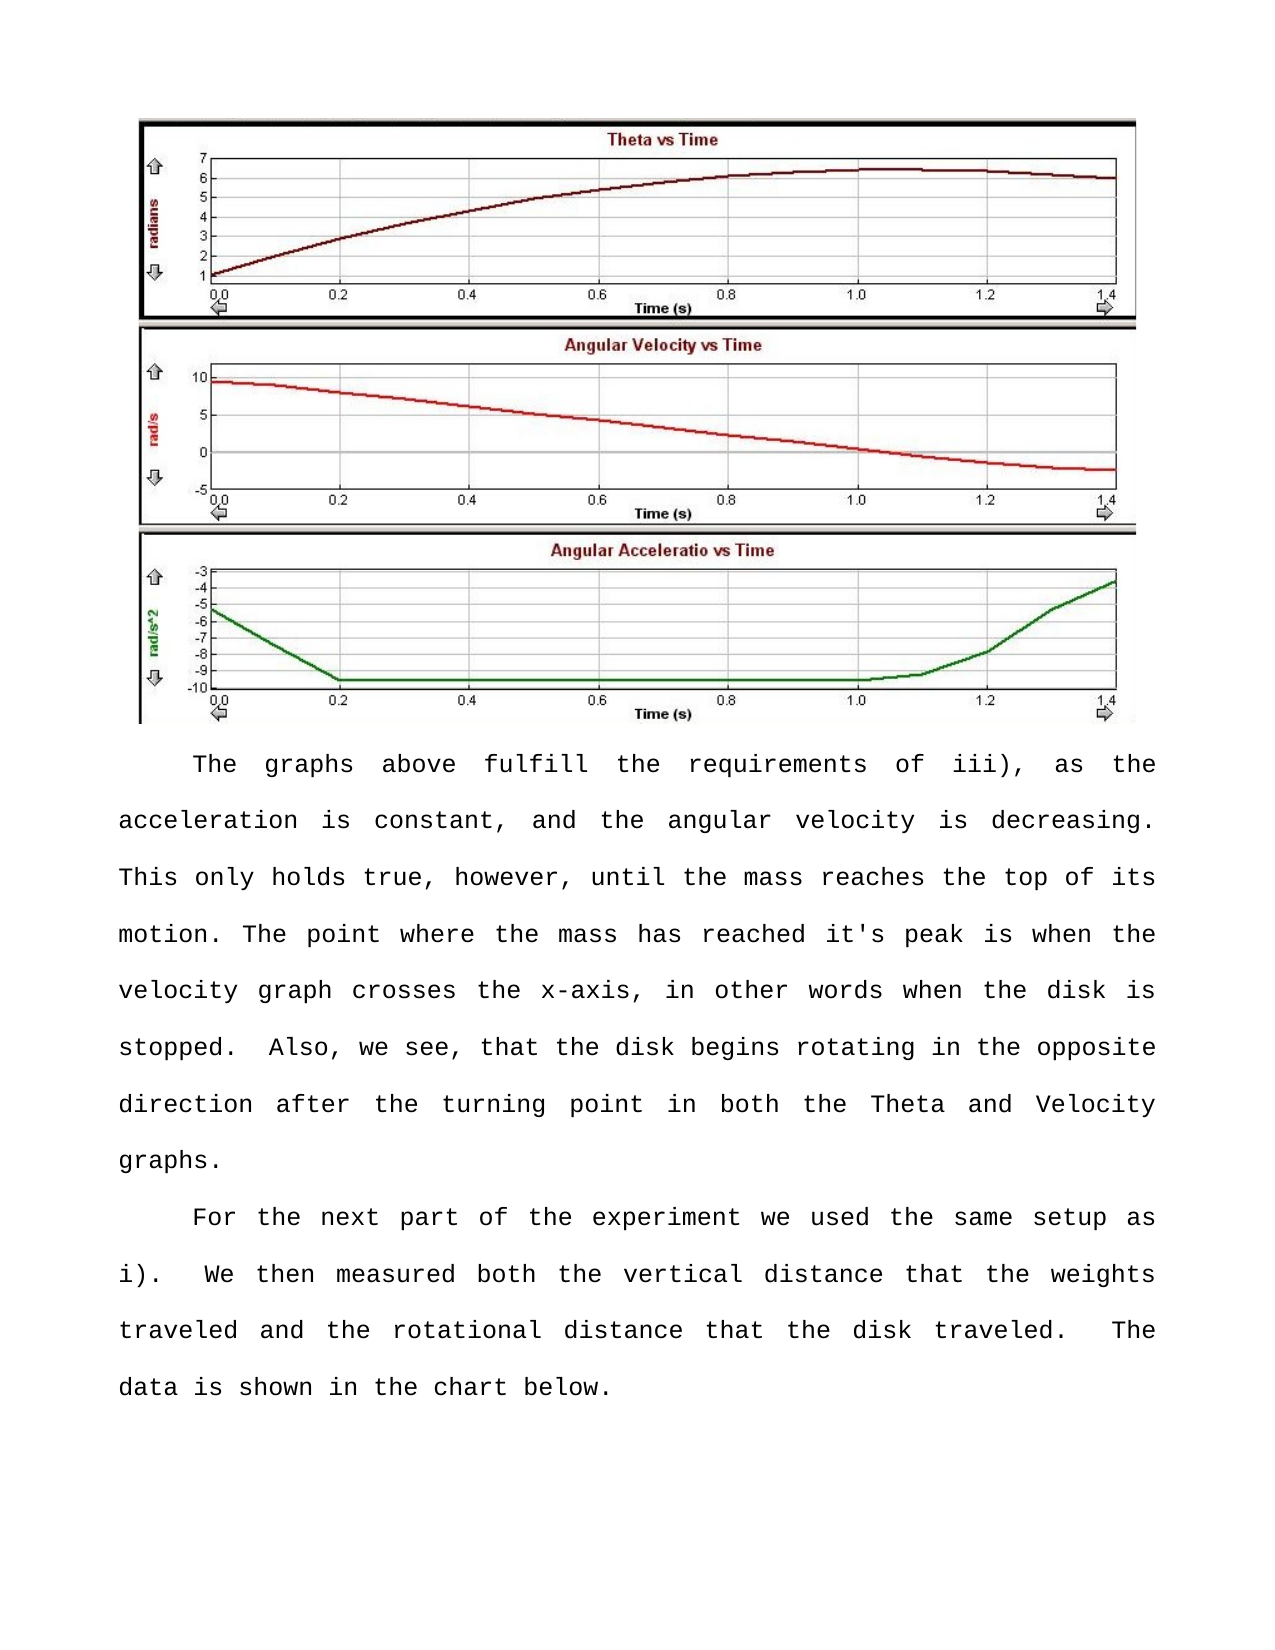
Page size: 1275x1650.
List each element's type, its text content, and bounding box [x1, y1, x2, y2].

text For the next part of the experiment we used the same setup as i). We then measured both the vertical distance that the weights traveled and the rotational distance that the disk traveled. The data is shown in the chart below. [118, 1205, 1157, 1403]
text The graphs above fulfill the requirements of iii), as the acceleration is constant, and the angular velocity is decreasing. This only holds true, however, until the mass reaches the top of its motion. The point where the mass has reached it's peak is when the velocity graph crosses the x-axis, in other words when the disk is stopped. Also, we see, that the disk begins rotating in the opposite direction after the turning point in both the Theta and Velocity graphs. [118, 118, 1157, 1176]
picture [138, 118, 1137, 724]
